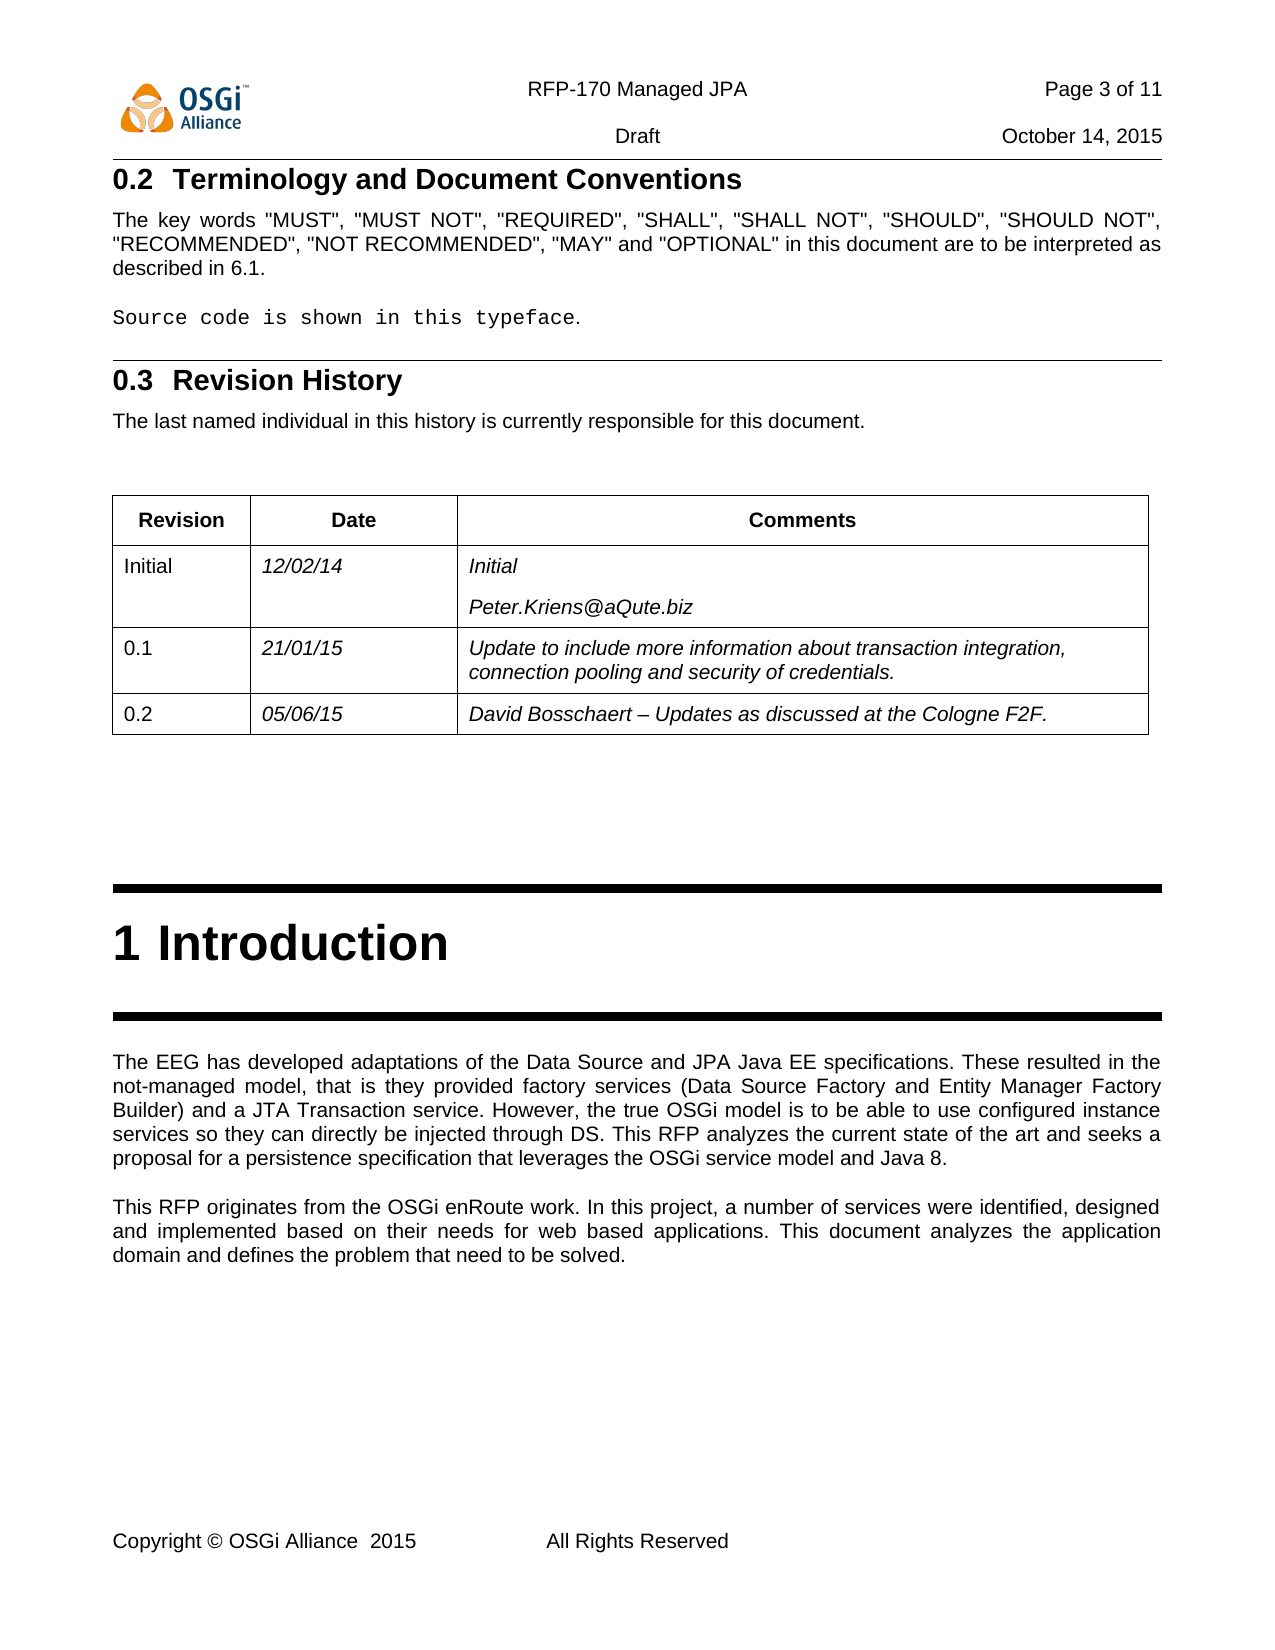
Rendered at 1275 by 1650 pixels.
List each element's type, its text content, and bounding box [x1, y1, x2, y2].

table_header Date [251, 496, 457, 544]
table_cell 06/05/15 [251, 694, 457, 734]
table_cell 21/01/15 [251, 628, 457, 692]
table_cell Initial [113, 546, 250, 627]
table_cell 0.2 [113, 694, 250, 734]
table_cell Initial Peter.Kriens@aQute.biz [458, 546, 1148, 627]
table_header Revision [113, 496, 250, 544]
table_cell 02/12/14 [251, 546, 457, 627]
subtitle Introduction [112, 885, 1162, 1021]
text The EEG has developed adaptations of the Data Source and JPA Java EE specifications. These resulted in the not-managed model, that is they provided factory services (Data Source Factory and Entity Manager Factory Builder) and a JTA Transaction service. However, the true OSGi model is to be able to use configured instance services so they can directly be injected through DS. This RFP analyzes the current state of the art and seeks a proposal for a persistence specification that leverages the OSGi service model and Java 8. [112, 1050, 1162, 1170]
table_cell Update to include more information about transaction integration, connection pooling and security of credentials. [458, 628, 1148, 692]
text This RFP originates from the OSGi enRoute work. In this project, a number of services were identified, designed and implemented based on their needs for web based applications. This document analyzes the application domain and defines the problem that need to be solved. [112, 1195, 1162, 1267]
text The last named individual in this history is currently responsible for this document. [112, 409, 1162, 433]
picture [113, 76, 257, 140]
text The key words "MUST", "MUST NOT", "REQUIRED", "SHALL", "SHALL NOT", "SHOULD", "SHOULD NOT", "RECOMMENDED", "NOT RECOMMENDED", "MAY" and "OPTIONAL" in this document are to be interpreted as described in 1. [112, 208, 1162, 280]
table_cell 0.1 [113, 628, 250, 692]
table_cell David Bosschaert – Updates as discussed at the Cologne F2F. [458, 694, 1148, 734]
subtitle Revision History [112, 361, 1162, 397]
subtitle Terminology and Document Conventions [112, 160, 1162, 196]
text Source code is shown in this typeface. [112, 305, 1162, 331]
table_header Comments [458, 496, 1148, 544]
